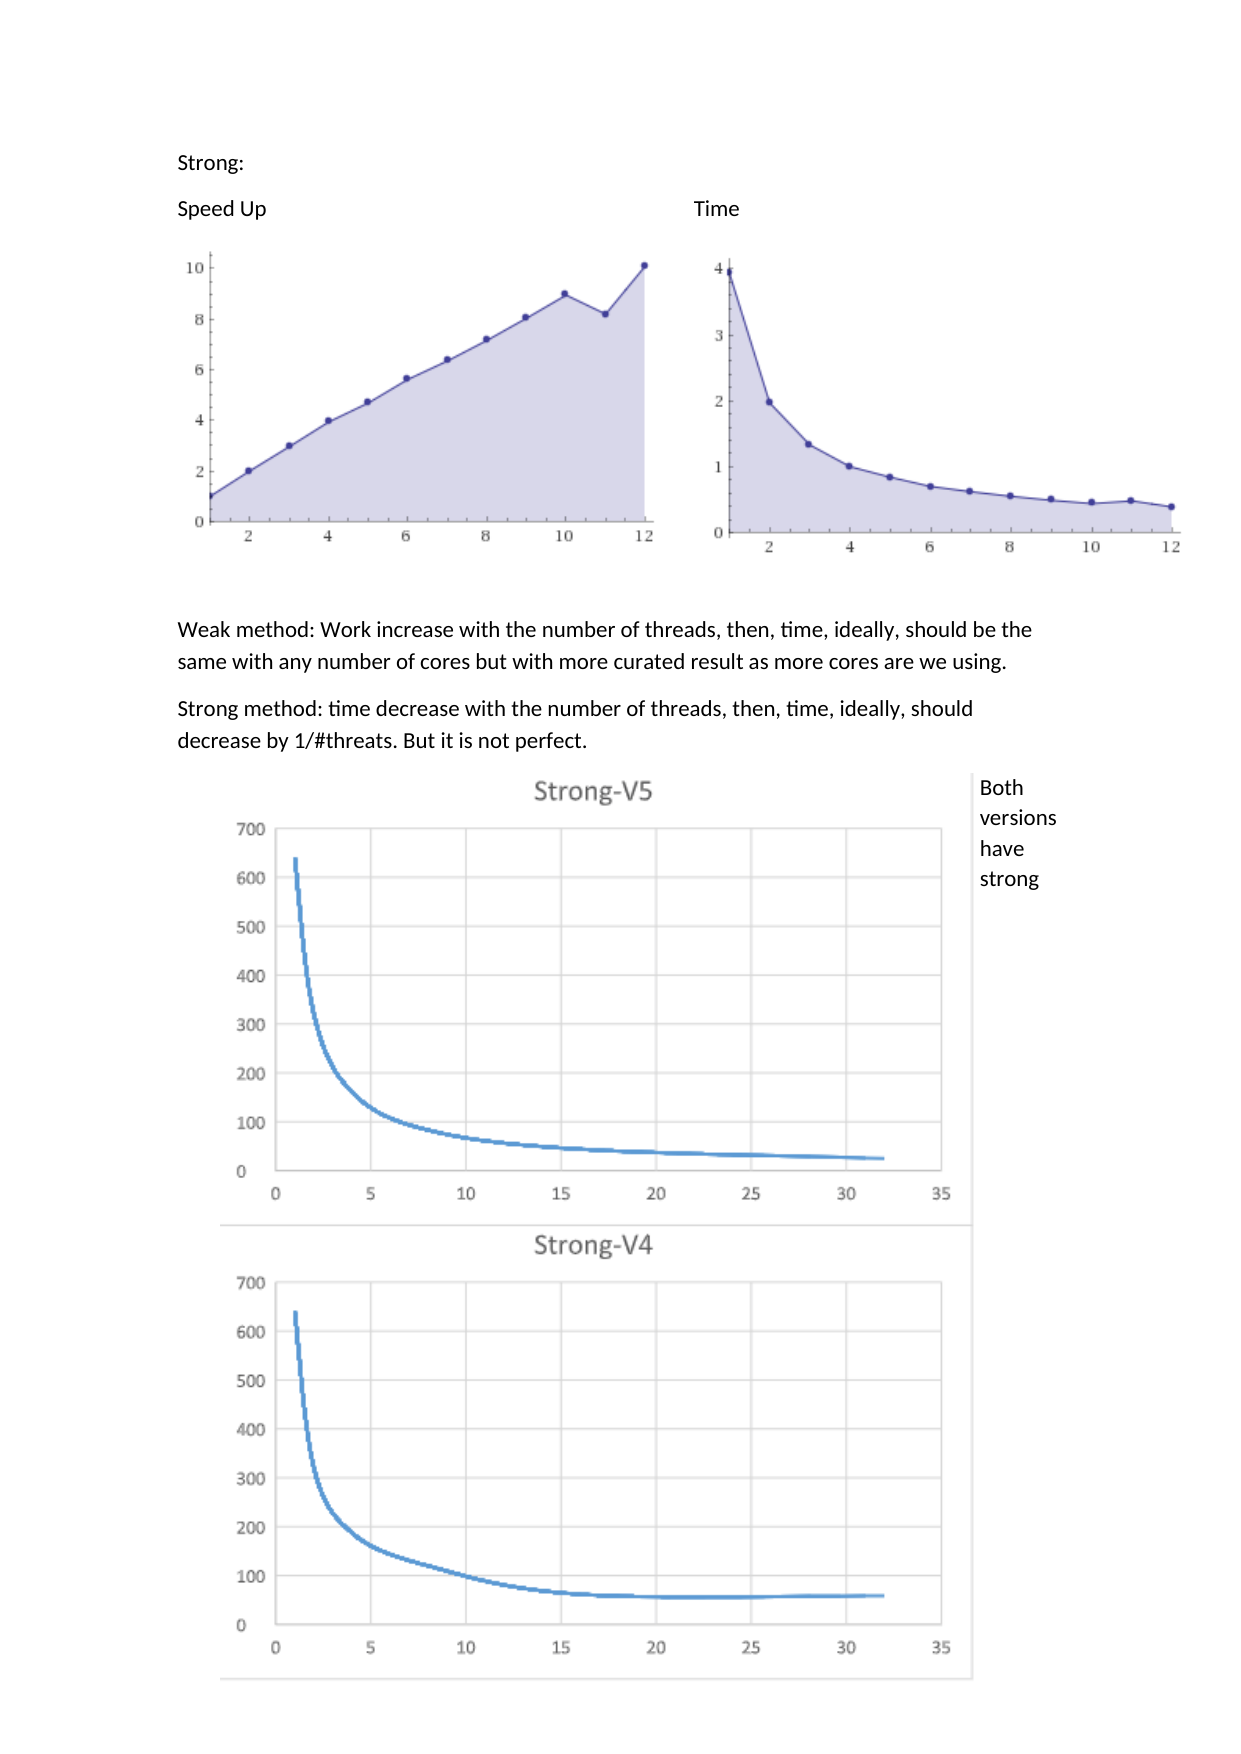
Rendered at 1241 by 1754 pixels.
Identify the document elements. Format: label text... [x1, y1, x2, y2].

text Both versions have strong [980, 773, 1063, 892]
text Weak method: Work increase with the number of threads, then, time, ideally, should be the same with any number of cores but with more curated result as more cores are we using. [177, 615, 1063, 676]
picture [220, 773, 980, 1686]
text [177, 773, 220, 892]
text Strong: [177, 148, 1063, 176]
text Strong method: time decrease with the number of threads, then, time, ideally, should decrease by 1/#threats. But it is not perfect. [177, 694, 1063, 754]
picture [180, 247, 662, 562]
text Speed Up Time [177, 194, 1063, 222]
picture [707, 249, 1189, 565]
